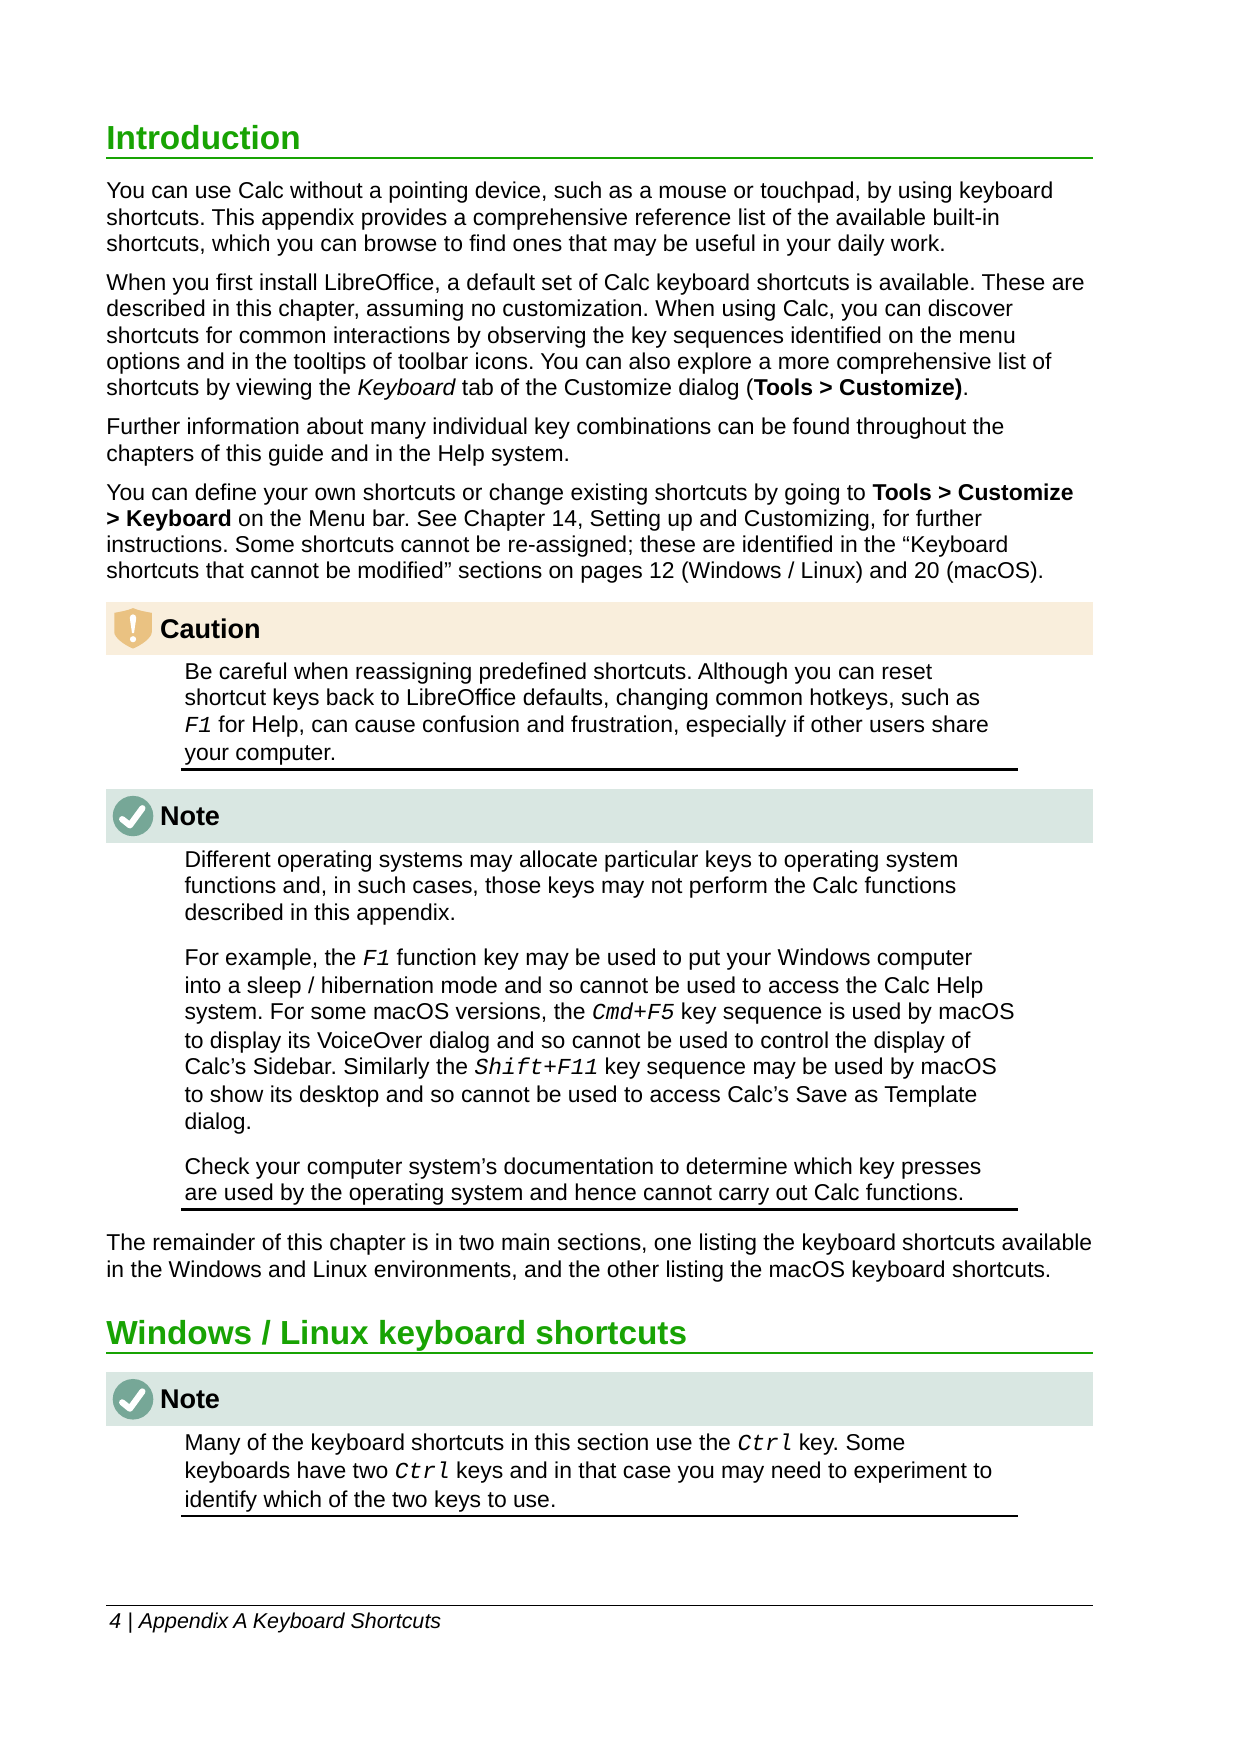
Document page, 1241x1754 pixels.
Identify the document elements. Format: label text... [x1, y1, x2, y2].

subtitle Note [106, 789, 1093, 843]
text Further information about many individual key combinations can be found throughout the chapters of this guide and in the Help system. [106, 413, 1093, 466]
text The remainder of this chapter is in two main sections, one listing the keyboard shortcuts available in the Windows and Linux environments, and the other listing the macOS keyboard shortcuts. [106, 1229, 1093, 1282]
subtitle Windows / Linux keyboard shortcuts [106, 1313, 1093, 1352]
text For example, the F1 function key may be used to put your Windows computer into a sleep / hibernation mode and so cannot be used to access the Calc Help system. For some macOS versions, the Cmd+F5 key sequence is used by macOS to display its VoiceOver dialog and so cannot be used to control the display of Calc’s Sidebar. Similarly the Shift+F11 key sequence may be used by macOS to show its desktop and so cannot be used to access Calc’s Save as Template dialog. [181, 941, 1018, 1134]
text You can use Calc without a pointing device, such as a mouse or touchpad, by using keyboard shortcuts. This appendix provides a comprehensive reference list of the available built-in shortcuts, which you can browse to find ones that may be useful in your daily work. [106, 177, 1093, 256]
text You can define your own shortcuts or change existing shortcuts by going to Tools > Customize > Keyboard on the Menu bar. See Chapter 14, Setting up and Customizing, for further instructions. Some shortcuts cannot be re-assigned; these are identified in the “Keyboard shortcuts that cannot be modified” sections on pages 12 (Windows / Linux) and 20 (macOS). [106, 478, 1093, 584]
text Different operating systems may allocate particular keys to operating system functions and, in such cases, those keys may not perform the Calc functions described in this appendix. [181, 843, 1018, 925]
text Many of the keyboard shortcuts in this section use the Ctrl key. Some keyboards have two Ctrl keys and in that case you may need to experiment to identify which of the two keys to use. [181, 1426, 1018, 1515]
text Be careful when reassigning predefined shortcuts. Although you can reset shortcut keys back to LibreOffice defaults, changing common hotkeys, such as F1 for Help, can cause confusion and frustration, especially if other users share your computer. [181, 655, 1018, 768]
subtitle Caution [106, 602, 1093, 655]
subtitle Introduction [106, 118, 1093, 157]
text Check your computer system’s documentation to determine which key presses are used by the operating system and hence cannot carry out Calc functions. [181, 1150, 1018, 1208]
text When you first install LibreOffice, a default set of Calc keyboard shortcuts is available. These are described in this chapter, assuming no customization. When using Calc, you can discover shortcuts for common interactions by observing the key sequences identified on the menu options and in the tooltips of toolbar icons. You can also explore a more comprehensive list of shortcuts by viewing the Keyboard tab of the Customize dialog (Tools > Customize). [106, 269, 1093, 401]
subtitle Note [106, 1372, 1093, 1426]
